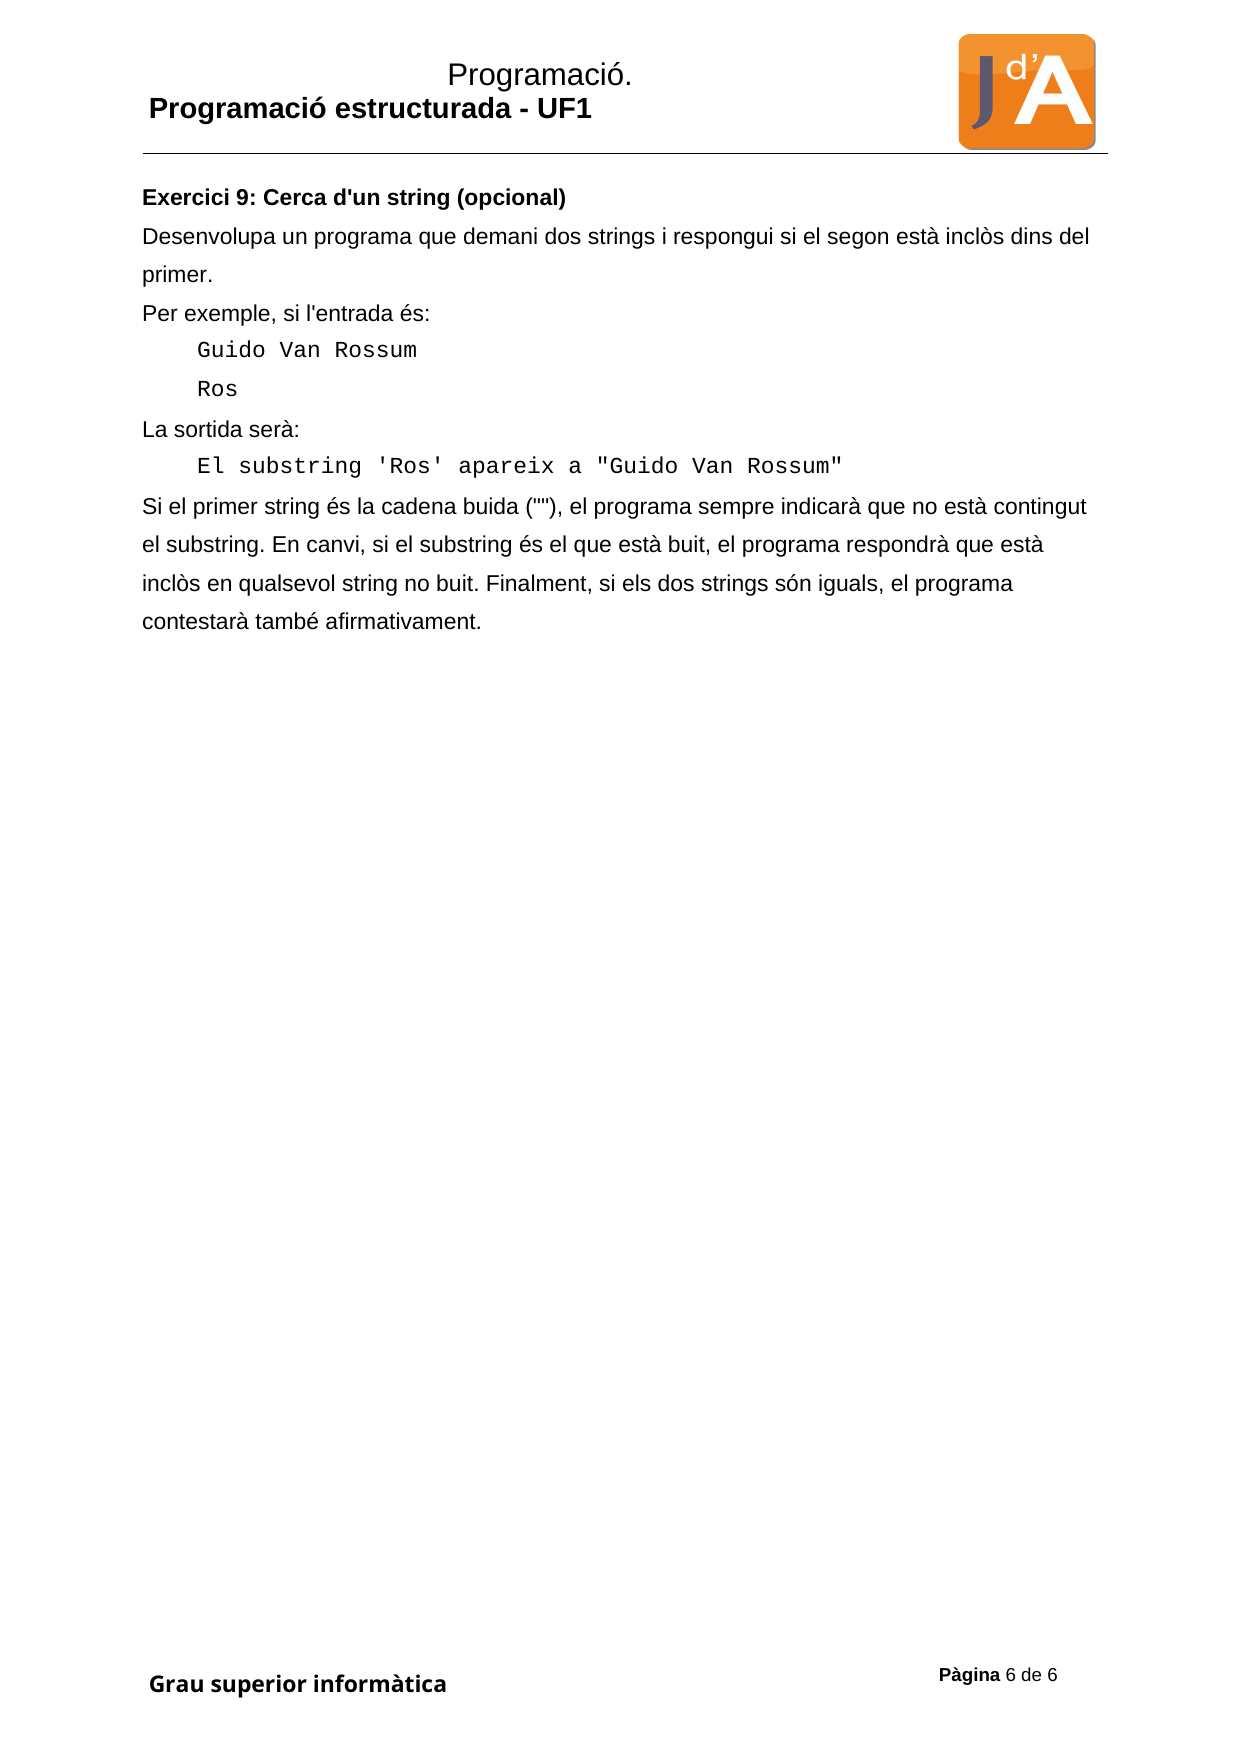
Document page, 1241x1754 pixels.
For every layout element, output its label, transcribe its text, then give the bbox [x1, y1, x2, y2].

picture [958, 34, 1096, 150]
text Guido Van Rossum [142, 339, 1107, 365]
text Ros [142, 378, 1107, 403]
text Si el primer string és la cadena buida (""), el programa sempre indicarà que no està contingut el substring. En canvi, si el substring és el que està buit, el programa respondrà que està inclòs en qualsevol string no buit. Finalment, si els dos strings són iguals, el programa contestarà també afirmativament. [142, 494, 1107, 635]
text Per exemple, si l'entrada és: [142, 300, 1107, 326]
text Exercici 9: Cerca d'un string (opcional) [142, 185, 1107, 211]
text El substring 'Ros' apareix a "Guido Van Rossum" [142, 455, 1107, 481]
text Desenvolupa un programa que demani dos strings i respongui si el segon està inclòs dins del primer. [142, 223, 1107, 287]
text La sortida serà: [142, 416, 1107, 442]
